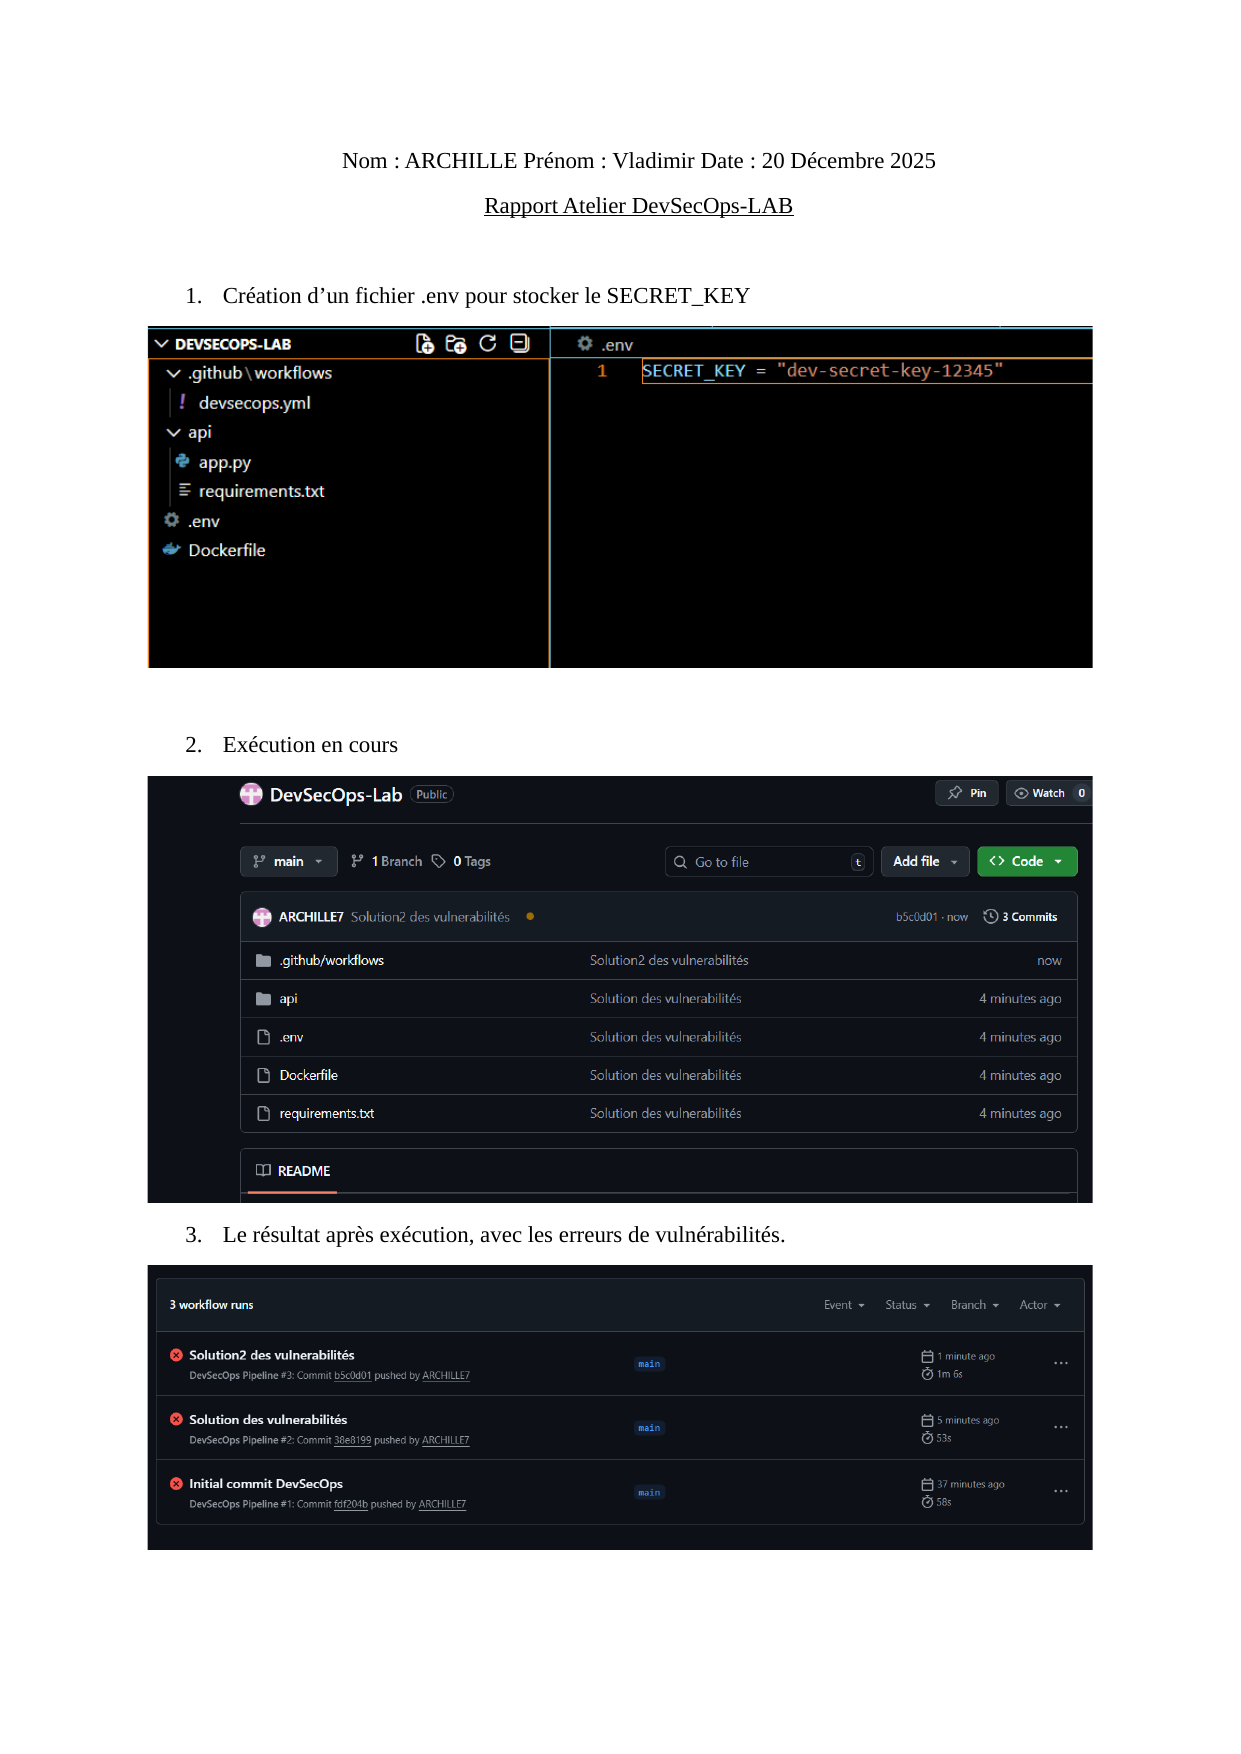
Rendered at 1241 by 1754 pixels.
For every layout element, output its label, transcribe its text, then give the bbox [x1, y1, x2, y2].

list Création d’un fichier .env pour stocker le SECRET_KEY [185, 282, 1093, 308]
list Le résultat après exécution, avec les erreurs de vulnérabilités. [185, 1221, 1093, 1247]
text Nom : ARCHILLE Prénom : Vladimir Date : 20 Décembre 2025 [185, 148, 1093, 174]
text Rapport Atelier DevSecOps-LAB [185, 192, 1093, 219]
list Exécution en cours [185, 731, 1093, 757]
